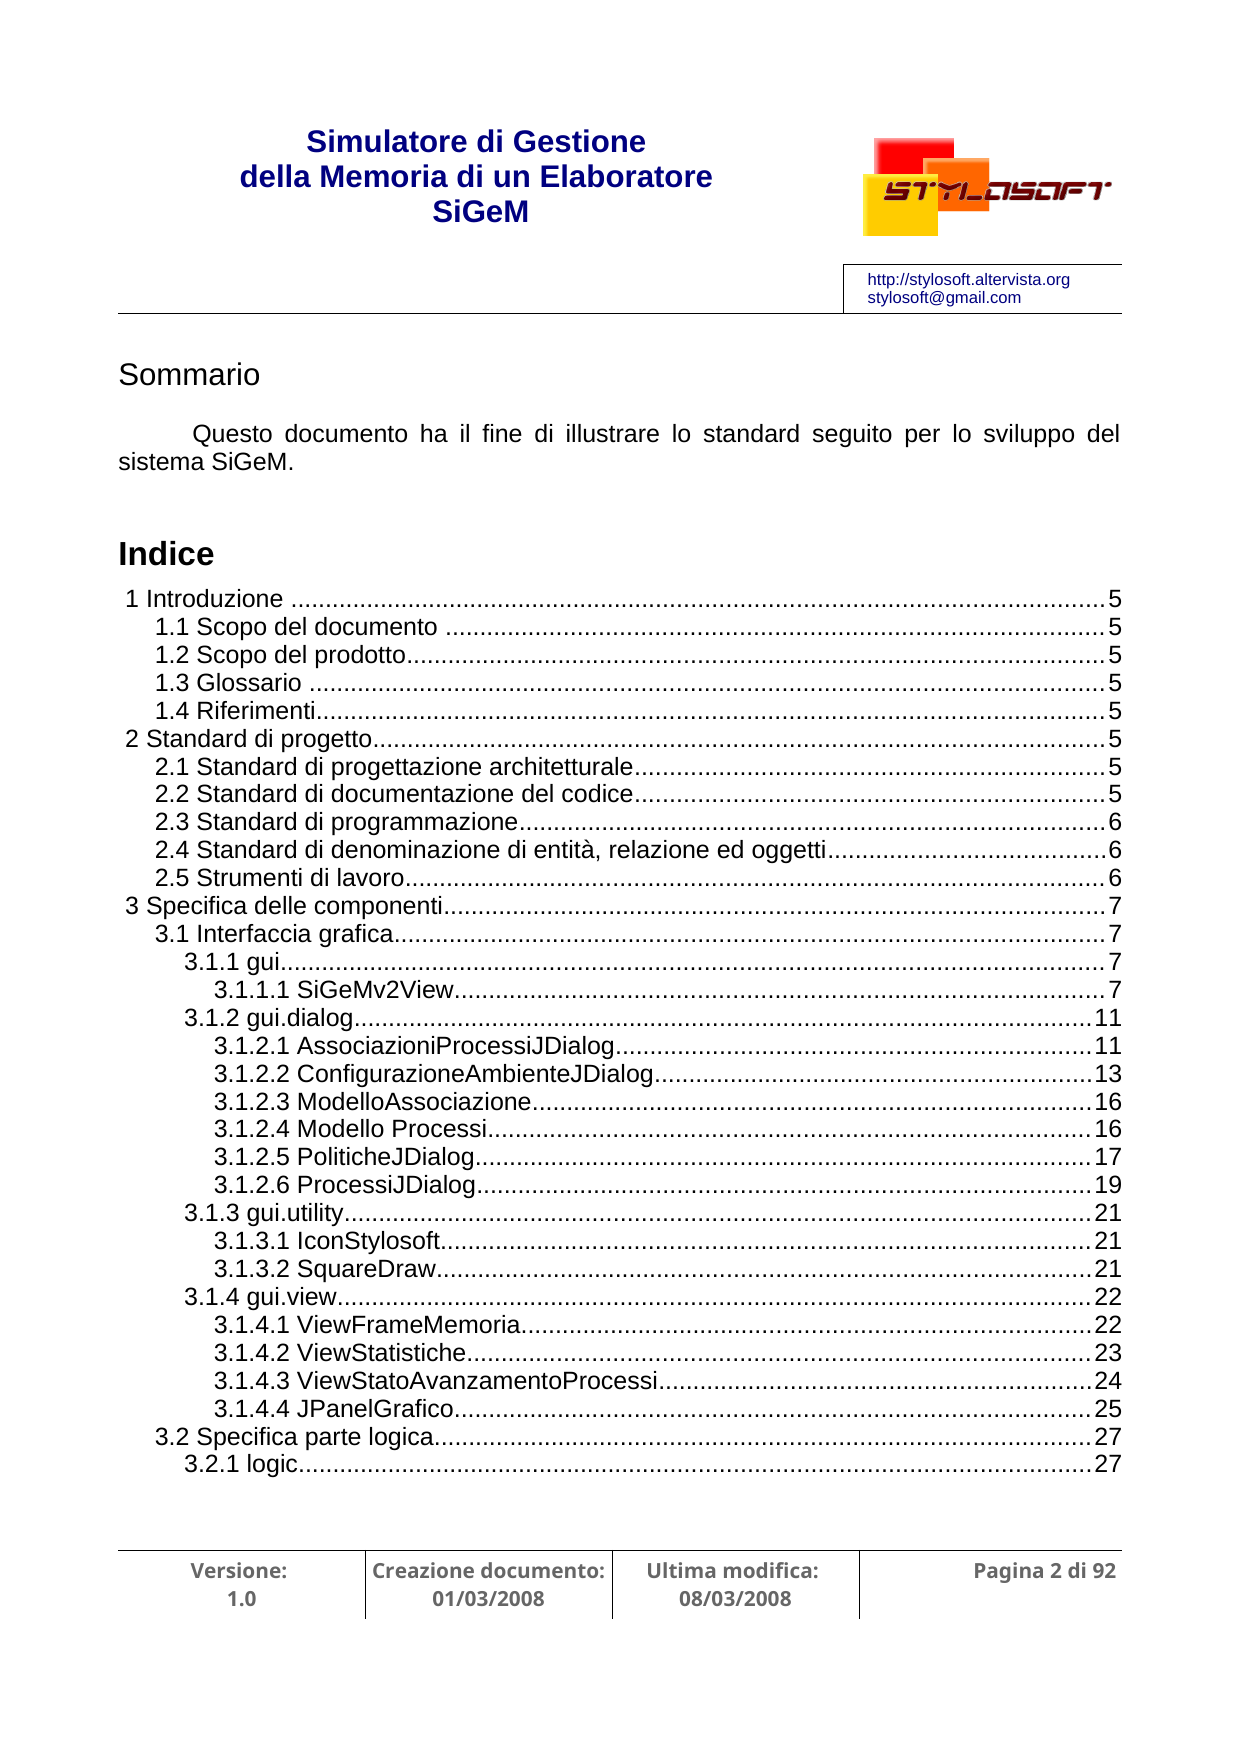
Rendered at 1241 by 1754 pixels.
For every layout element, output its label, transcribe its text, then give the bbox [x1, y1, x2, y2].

text Sommario [118, 357, 1122, 391]
text 3.1.2.2 ConfigurazioneAmbienteJDialog 13 [207, 1059, 1122, 1087]
text 3.1.2 gui.dialog 11 [177, 1004, 1122, 1032]
text 1 Introduzione 5 [118, 585, 1122, 613]
text 3.1.2.3 ModelloAssociazione 16 [207, 1087, 1122, 1115]
text 3.1.1.1 SiGeMv2View 7 [207, 976, 1122, 1004]
text 3.1.4.2 ViewStatistiche 23 [207, 1339, 1122, 1367]
text 3 Specifica delle componenti 7 [118, 892, 1122, 920]
text 2.2 Standard di documentazione del codice 5 [148, 780, 1122, 808]
text 3.1.4 gui.view 22 [177, 1283, 1122, 1311]
text 2.1 Standard di progettazione architetturale 5 [148, 752, 1122, 780]
text 2.4 Standard di denominazione di entità, relazione ed oggetti 6 [148, 836, 1122, 864]
text 2 Standard di progetto 5 [118, 724, 1122, 752]
text 3.1.3.2 SquareDraw 21 [207, 1255, 1122, 1283]
text 3.1.4.3 ViewStatoAvanzamentoProcessi 24 [207, 1367, 1122, 1394]
text 3.1.2.5 PoliticheJDialog 17 [207, 1143, 1122, 1171]
text 3.2.1 logic 27 [177, 1450, 1122, 1478]
text 3.1.3 gui.utility 21 [177, 1199, 1122, 1227]
text 1.1 Scopo del documento 5 [148, 613, 1122, 641]
text 3.1.2.1 AssociazioniProcessiJDialog 11 [207, 1032, 1122, 1059]
text 3.1.1 gui 7 [177, 948, 1122, 976]
text 3.1.3.1 IconStylosoft 21 [207, 1227, 1122, 1255]
text 1.3 Glossario 5 [148, 669, 1122, 697]
text 3.1.4.4 JPanelGrafico 25 [207, 1394, 1122, 1422]
text 3.1.4.1 ViewFrameMemoria 22 [207, 1311, 1122, 1339]
text 2.3 Standard di programmazione 6 [148, 808, 1122, 836]
text 3.2 Specifica parte logica 27 [148, 1422, 1122, 1450]
text Questo documento ha il fine di illustrare lo standard seguito per lo sviluppo del sistema SiGeM. [118, 419, 1122, 475]
text 3.1.2.4 Modello Processi 16 [207, 1115, 1122, 1143]
picture [848, 123, 1117, 247]
text 2.5 Strumenti di lavoro 6 [148, 864, 1122, 892]
text 1.4 Riferimenti 5 [148, 697, 1122, 724]
subtitle Indice [118, 535, 1122, 572]
text 3.1 Interfaccia grafica 7 [148, 920, 1122, 948]
text 1.2 Scopo del prodotto 5 [148, 641, 1122, 669]
text 3.1.2.6 ProcessiJDialog 19 [207, 1171, 1122, 1199]
